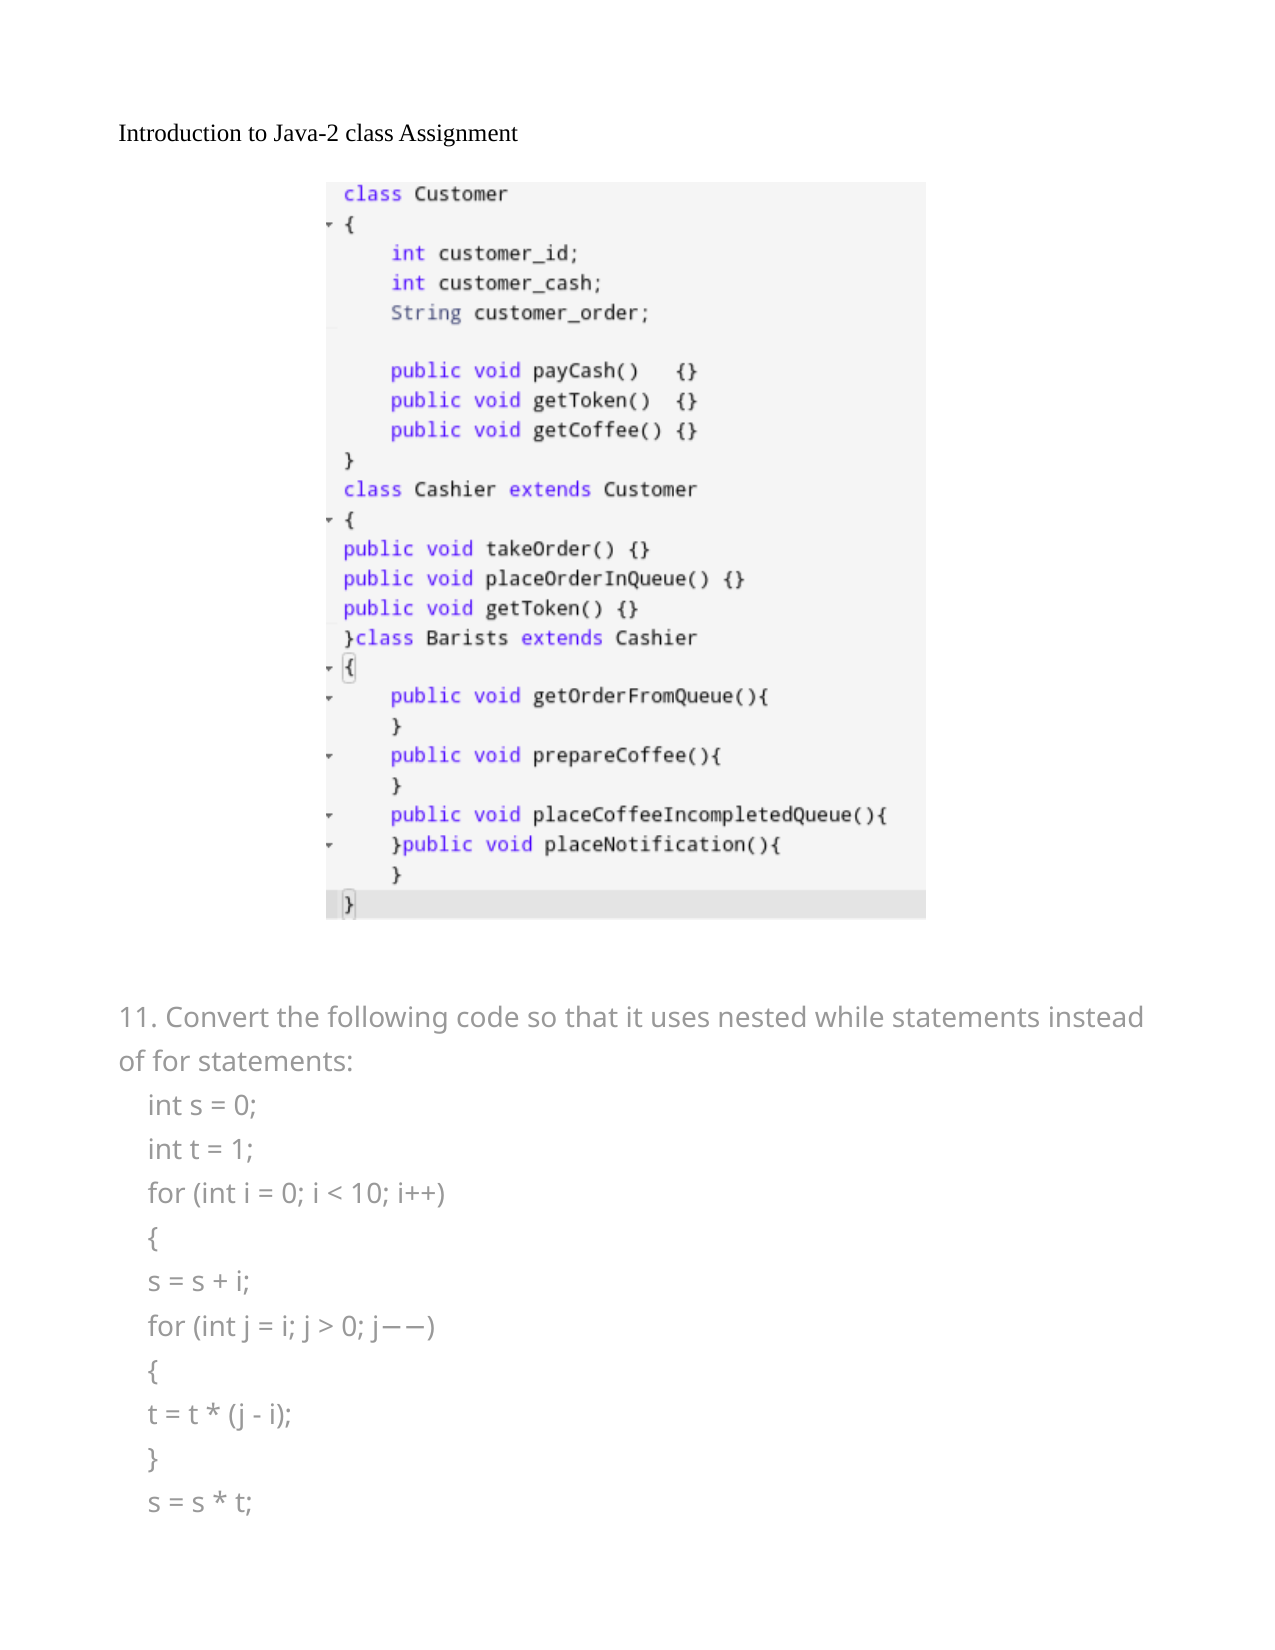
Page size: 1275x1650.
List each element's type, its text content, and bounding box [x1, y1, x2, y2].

picture [326, 182, 926, 920]
text 11. Convert the following code so that it uses nested while statements instead of for statements: int s = 0; int t = 1; for (int i = 0; i < 10; i++) { s = s + i; for (int j = i; j > 0; j−−) { t = t * (j - i); } s = s * t; [118, 997, 1157, 1520]
